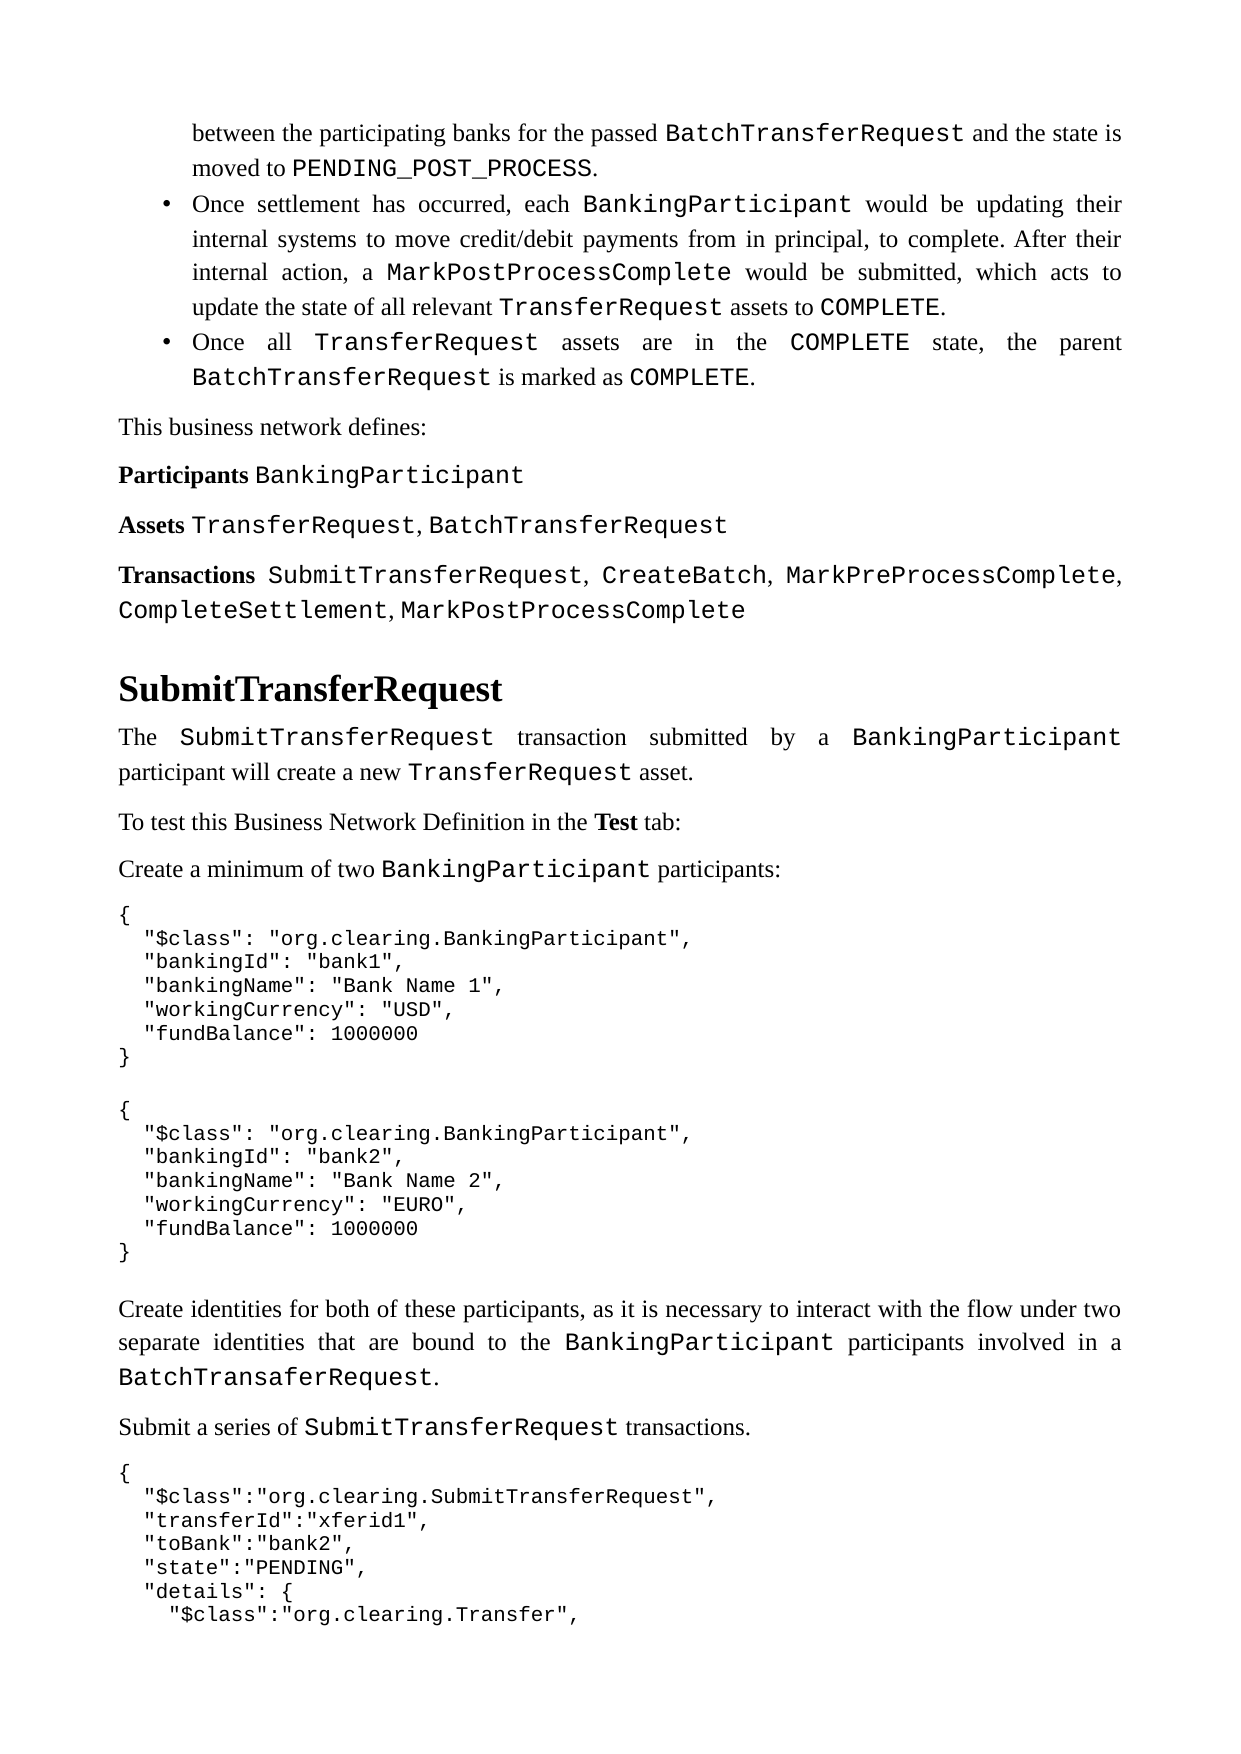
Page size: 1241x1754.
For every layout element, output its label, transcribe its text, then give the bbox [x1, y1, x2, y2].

text "bankingName": "Bank Name 1", [118, 975, 1122, 999]
text "transferId":"xferid1", [118, 1510, 1122, 1533]
text The SubmitTransferRequest transaction submitted by a BankingParticipant participant will create a new TransferRequest asset. [118, 722, 1122, 787]
text { [118, 1462, 1122, 1486]
text "state":"PENDING", [118, 1557, 1122, 1581]
text "bankingId": "bank2", [118, 1147, 1122, 1170]
text Transactions SubmitTransferRequest, CreateBatch, MarkPreProcessComplete, CompleteSettlement, MarkPostProcessComplete [118, 560, 1122, 626]
text "$class":"org.clearing.SubmitTransferRequest", [118, 1486, 1122, 1510]
list Once settlement has occurred, each BankingParticipant would be updating their internal systems to move credit/debit payments from in principal, to complete. After their internal action, a MarkPostProcessComplete would be submitted, which acts to update the state of all relevant TransferRequest assets to COMPLETE. [162, 189, 1122, 323]
text "$class": "org.clearing.BankingParticipant", [118, 928, 1122, 952]
text "workingCurrency": "USD", [118, 999, 1122, 1022]
text "workingCurrency": "EURO", [118, 1194, 1122, 1217]
text } [118, 1046, 1122, 1070]
text { [118, 1099, 1122, 1123]
text "toBank":"bank2", [118, 1533, 1122, 1557]
text "bankingId": "bank1", [118, 952, 1122, 975]
text "$class": "org.clearing.BankingParticipant", [118, 1123, 1122, 1147]
text "fundBalance": 1000000 [118, 1217, 1122, 1241]
text This business network defines: [118, 412, 1122, 441]
list between the participating banks for the passed BatchTransferRequest and the state is moved to PENDING_POST_PROCESS. [162, 118, 1122, 184]
text "fundBalance": 1000000 [118, 1022, 1122, 1046]
text { [118, 904, 1122, 928]
text Create identities for both of these participants, as it is necessary to interact with the flow under two separate identities that are bound to the BankingParticipant participants involved in a BatchTransaferRequest. [118, 1294, 1122, 1393]
list Once all TransferRequest assets are in the COMPLETE state, the parent BatchTransferRequest is marked as COMPLETE. [162, 327, 1122, 393]
text Submit a series of SubmitTransferRequest transactions. [118, 1412, 1122, 1443]
text To test this Business Network Definition in the Test tab: [118, 807, 1122, 835]
text } [118, 1241, 1122, 1265]
subtitle SubmitTransferRequest [118, 666, 1122, 709]
text "bankingName": "Bank Name 2", [118, 1170, 1122, 1194]
text "details": { [118, 1581, 1122, 1604]
text Assets TransferRequest, BatchTransferRequest [118, 510, 1122, 541]
text Participants BankingParticipant [118, 460, 1122, 491]
text Create a minimum of two BankingParticipant participants: [118, 854, 1122, 885]
text "$class":"org.clearing.Transfer", [118, 1604, 1122, 1628]
